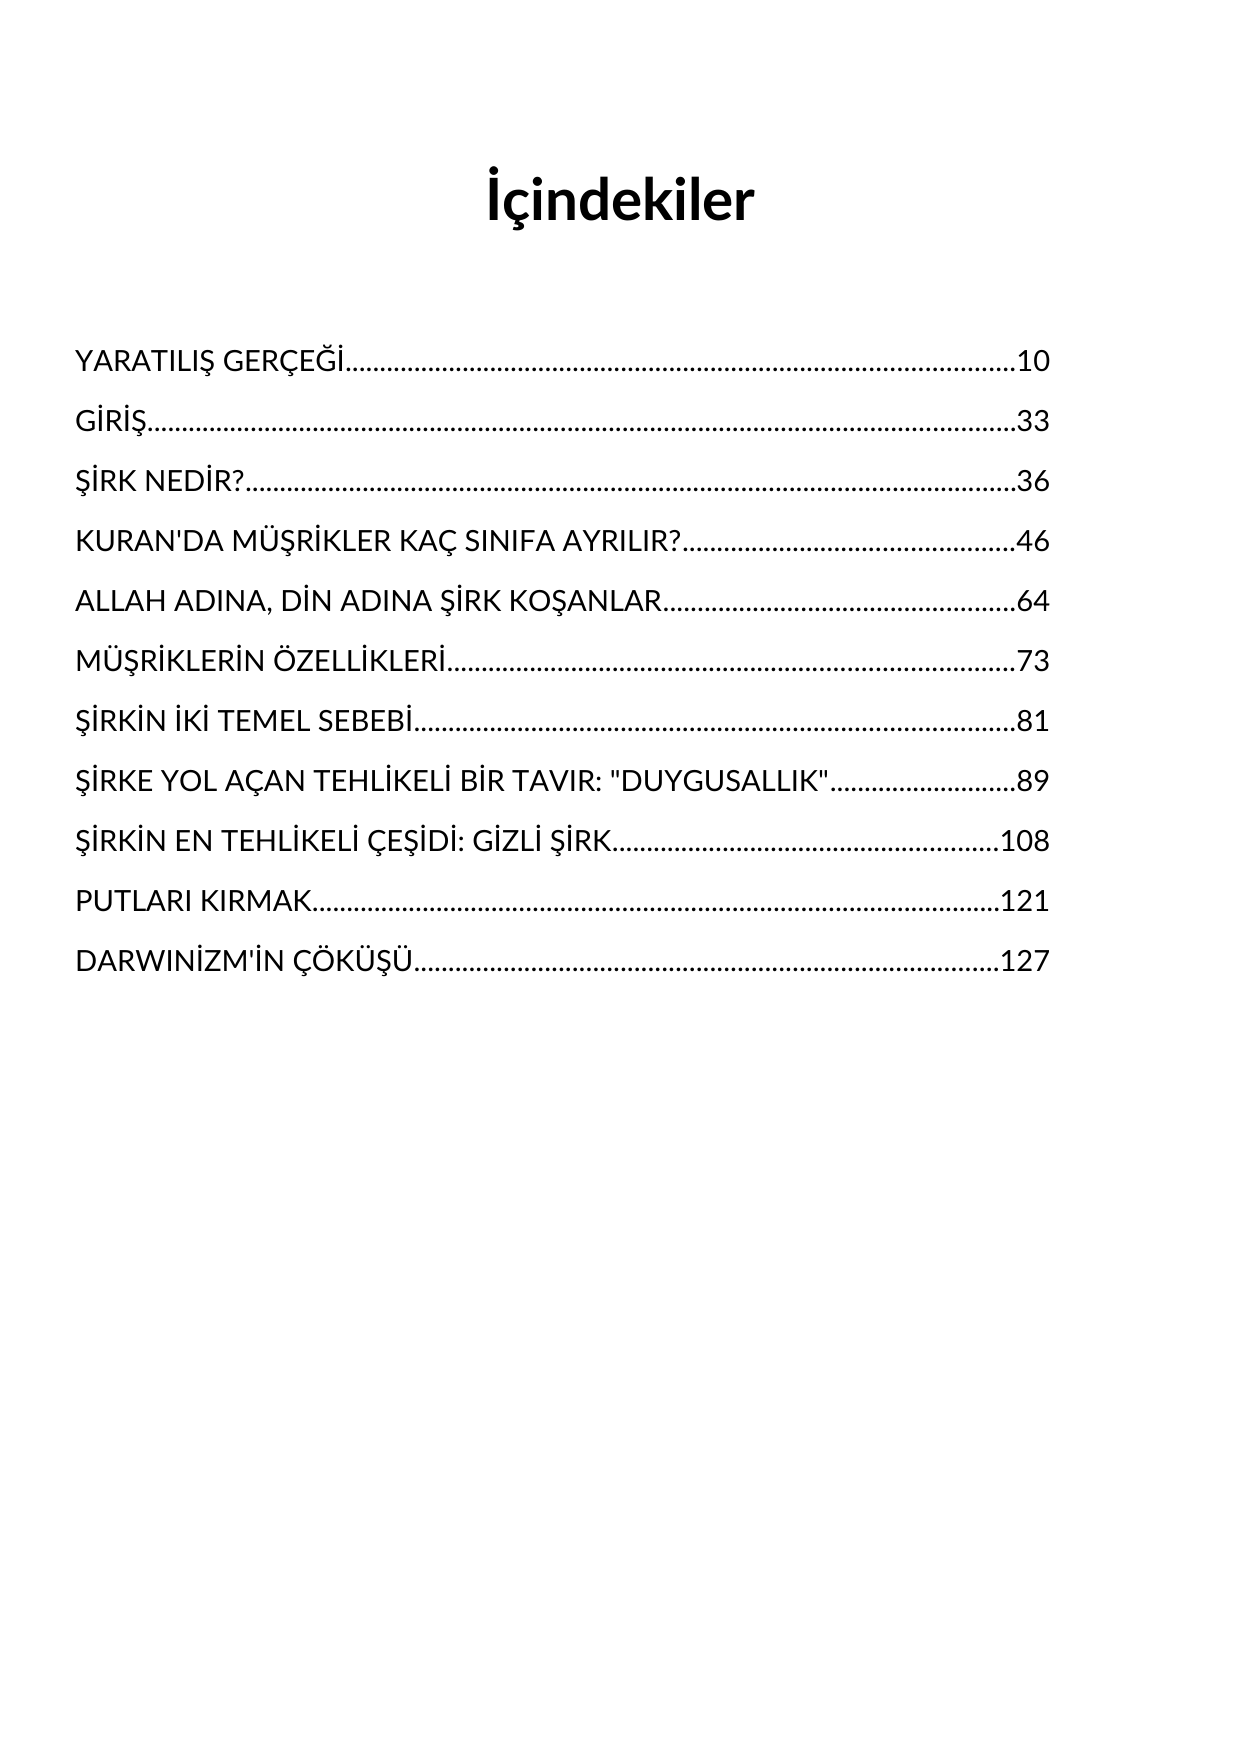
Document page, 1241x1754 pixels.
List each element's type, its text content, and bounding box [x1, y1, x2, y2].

subtitle KURAN'DA MÜŞRİKLER KAÇ SINIFA AYRILIR? 46 [75, 523, 1165, 558]
subtitle ŞİRKİN İKİ TEMEL SEBEBİ 81 [75, 703, 1165, 738]
subtitle ALLAH ADINA, DİN ADINA ŞİRK KOŞANLAR 64 [75, 583, 1165, 618]
subtitle ŞİRK NEDİR? 36 [75, 463, 1165, 498]
subtitle ŞİRKE YOL AÇAN TEHLİKELİ BİR TAVIR: "DUYGUSALLIK" 89 [75, 763, 1165, 798]
subtitle YARATILIŞ GERÇEĞİ 10 [75, 343, 1165, 378]
subtitle PUTLARI KIRMAK 121 [75, 883, 1165, 918]
subtitle İçindekiler [75, 162, 1165, 232]
subtitle ŞİRKİN EN TEHLİKELİ ÇEŞİDİ: GİZLİ ŞİRK 108 [75, 823, 1165, 858]
subtitle MÜŞRİKLERİN ÖZELLİKLERİ 73 [75, 643, 1165, 678]
subtitle DARWINİZM'İN ÇÖKÜŞÜ 127 [75, 943, 1165, 978]
subtitle GİRİŞ 33 [75, 403, 1165, 438]
